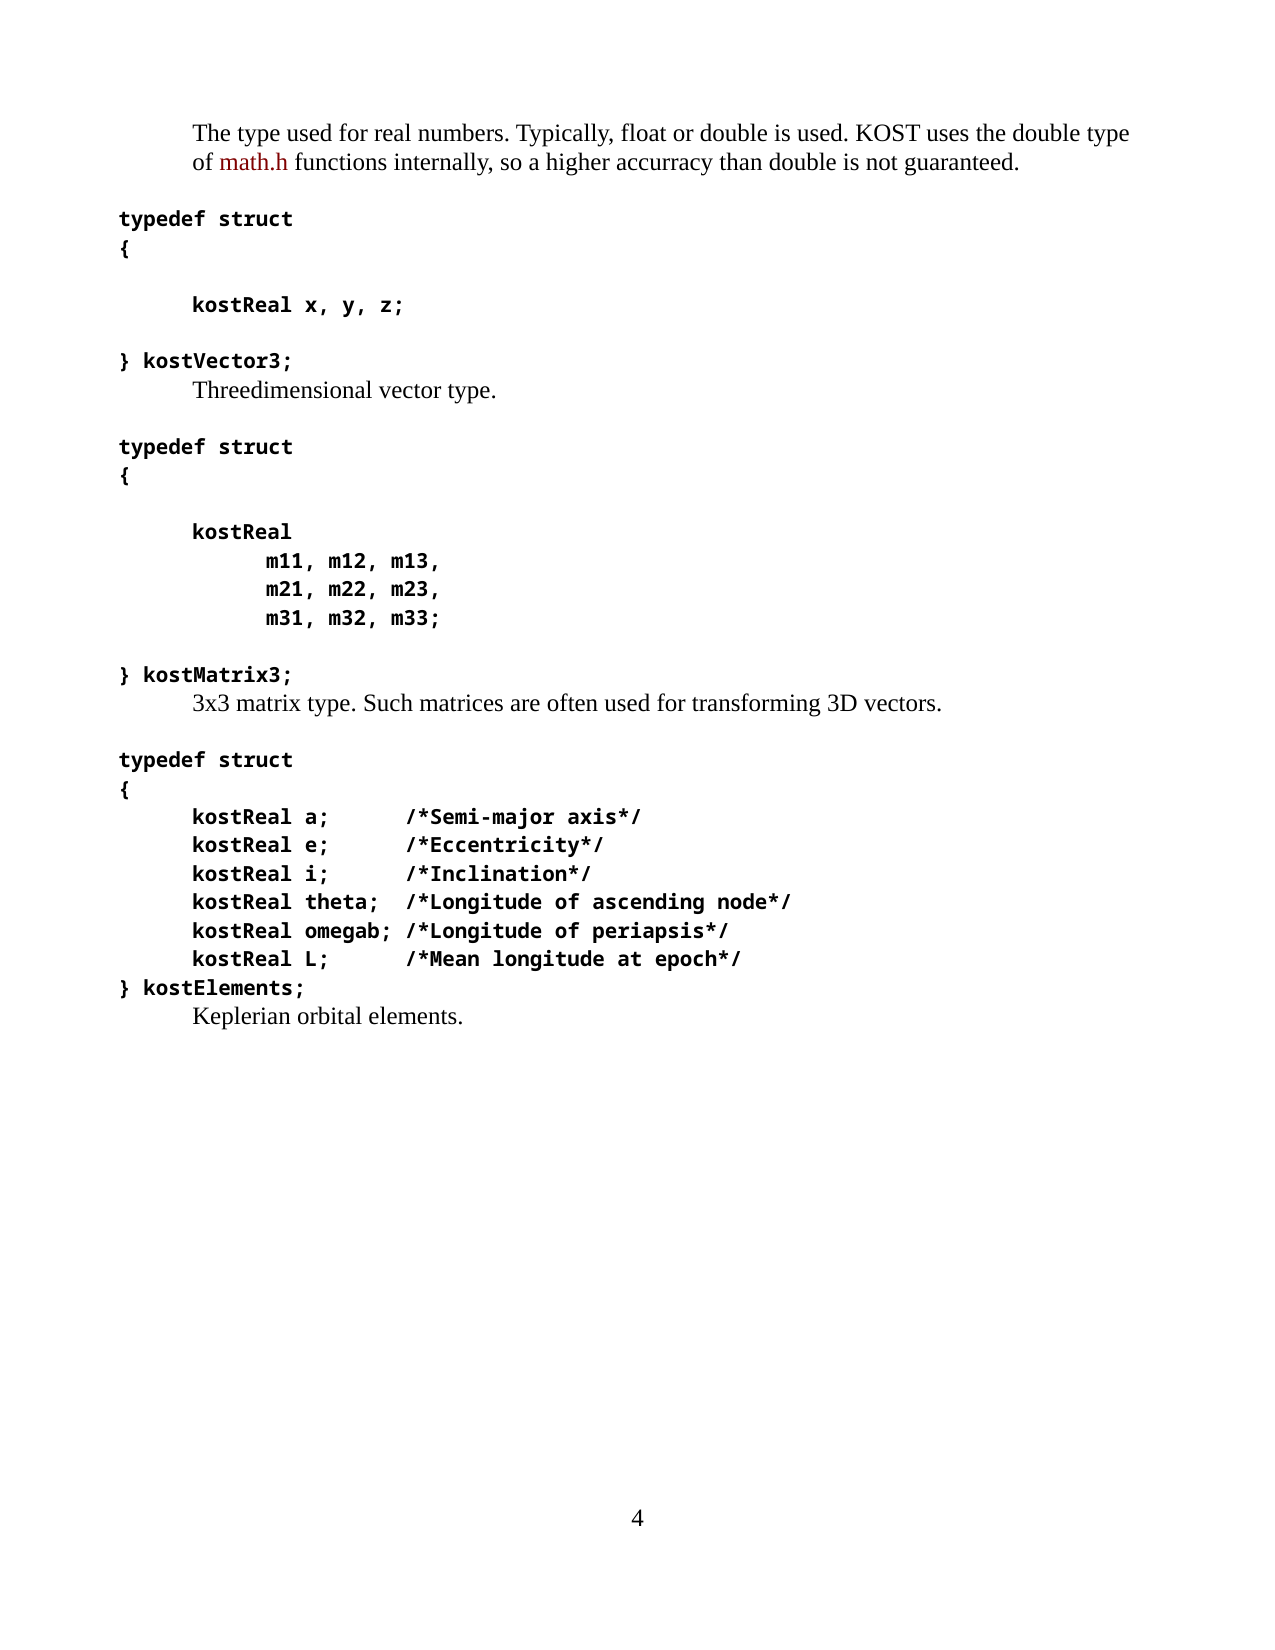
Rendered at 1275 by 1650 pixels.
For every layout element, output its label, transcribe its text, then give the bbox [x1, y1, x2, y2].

text { [118, 233, 1157, 261]
text The type used for real numbers. Typically, float or double is used. KOST uses the double type of math.h functions internally, so a higher accurracy than double is not guaranteed. [192, 118, 1157, 176]
text kostReal theta; /*Longitude of ascending node*/ [118, 887, 1157, 916]
text m21, m22, m23, [118, 574, 1157, 603]
text } kostMatrix3; [118, 660, 1157, 688]
text 3x3 matrix type. Such matrices are often used for transforming 3D vectors. [192, 688, 1157, 717]
text kostReal omegab; /*Longitude of periapsis*/ [118, 916, 1157, 944]
text kostReal i; /*Inclination*/ [118, 859, 1157, 887]
text { [118, 461, 1157, 489]
text m11, m12, m13, [118, 546, 1157, 574]
text typedef struct [118, 204, 1157, 233]
text } kostElements; [118, 973, 1157, 1001]
text kostReal e; /*Eccentricity*/ [118, 831, 1157, 859]
text Keplerian orbital elements. [192, 1001, 1157, 1030]
text m31, m32, m33; [118, 603, 1157, 631]
text kostReal L; /*Mean longitude at epoch*/ [118, 944, 1157, 973]
text typedef struct [118, 432, 1157, 461]
text typedef struct [118, 745, 1157, 774]
text } kostVector3; [118, 347, 1157, 375]
text { [118, 774, 1157, 802]
text kostReal x, y, z; [118, 290, 1157, 318]
text Threedimensional vector type. [192, 375, 1157, 404]
text kostReal a; /*Semi-major axis*/ [118, 802, 1157, 831]
text kostReal [118, 517, 1157, 546]
